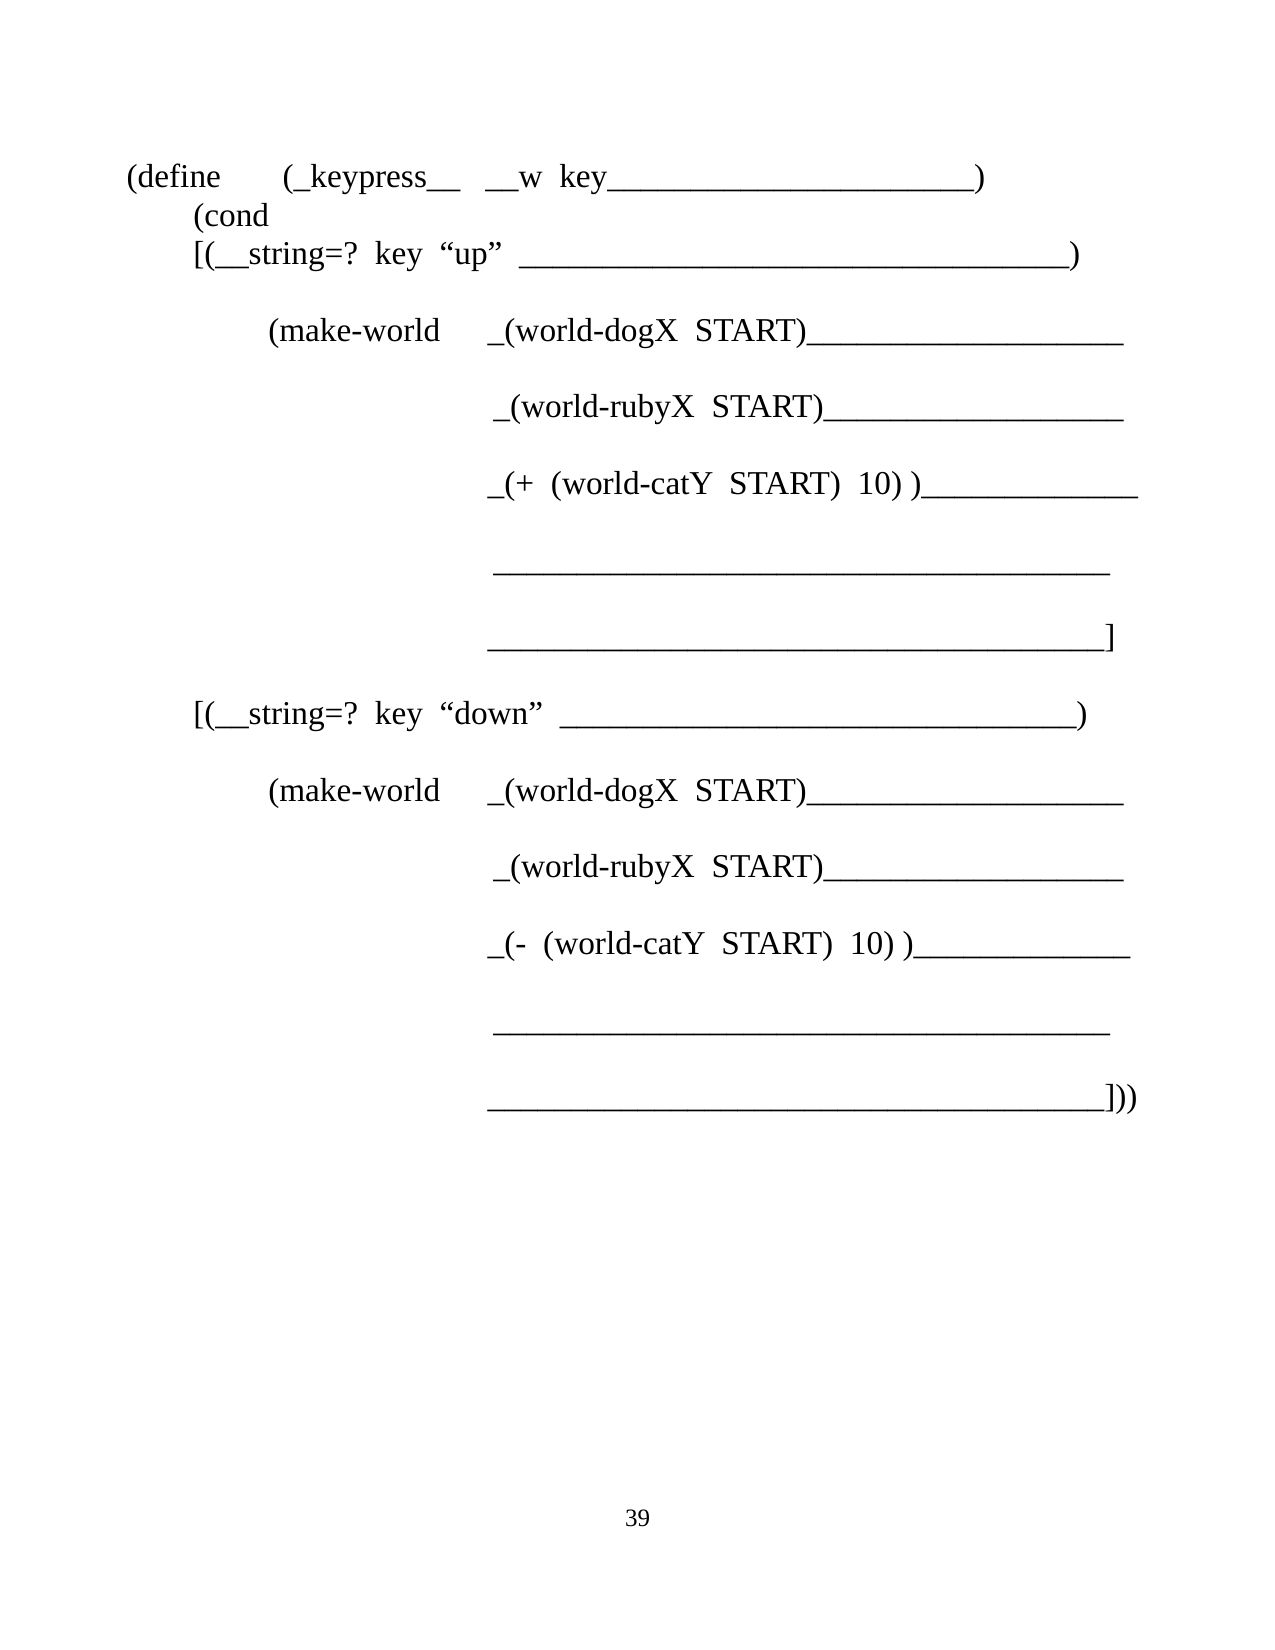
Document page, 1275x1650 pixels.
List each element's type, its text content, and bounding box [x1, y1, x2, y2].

text (make-world _(world-dogX START)___________________ [193, 770, 1157, 808]
text (define (_keypress__ __w key______________________) [118, 156, 1157, 195]
text _____________________________________ [418, 1000, 1157, 1038]
text [(__string=? key “up” _________________________________) [193, 233, 1157, 271]
text _(+ (world-catY START) 10) )_____________ [193, 463, 1157, 501]
text [(__string=? key “down” _______________________________) [193, 693, 1157, 731]
text _____________________________________])) [118, 1076, 1157, 1115]
text _____________________________________] [118, 616, 1157, 655]
text (cond [193, 195, 1157, 233]
text _(world-rubyX START)__________________ [418, 846, 1157, 885]
text _(world-rubyX START)__________________ [418, 386, 1157, 425]
text _(- (world-catY START) 10) )_____________ [193, 923, 1157, 961]
text _____________________________________ [418, 540, 1157, 578]
text (make-world _(world-dogX START)___________________ [193, 310, 1157, 348]
